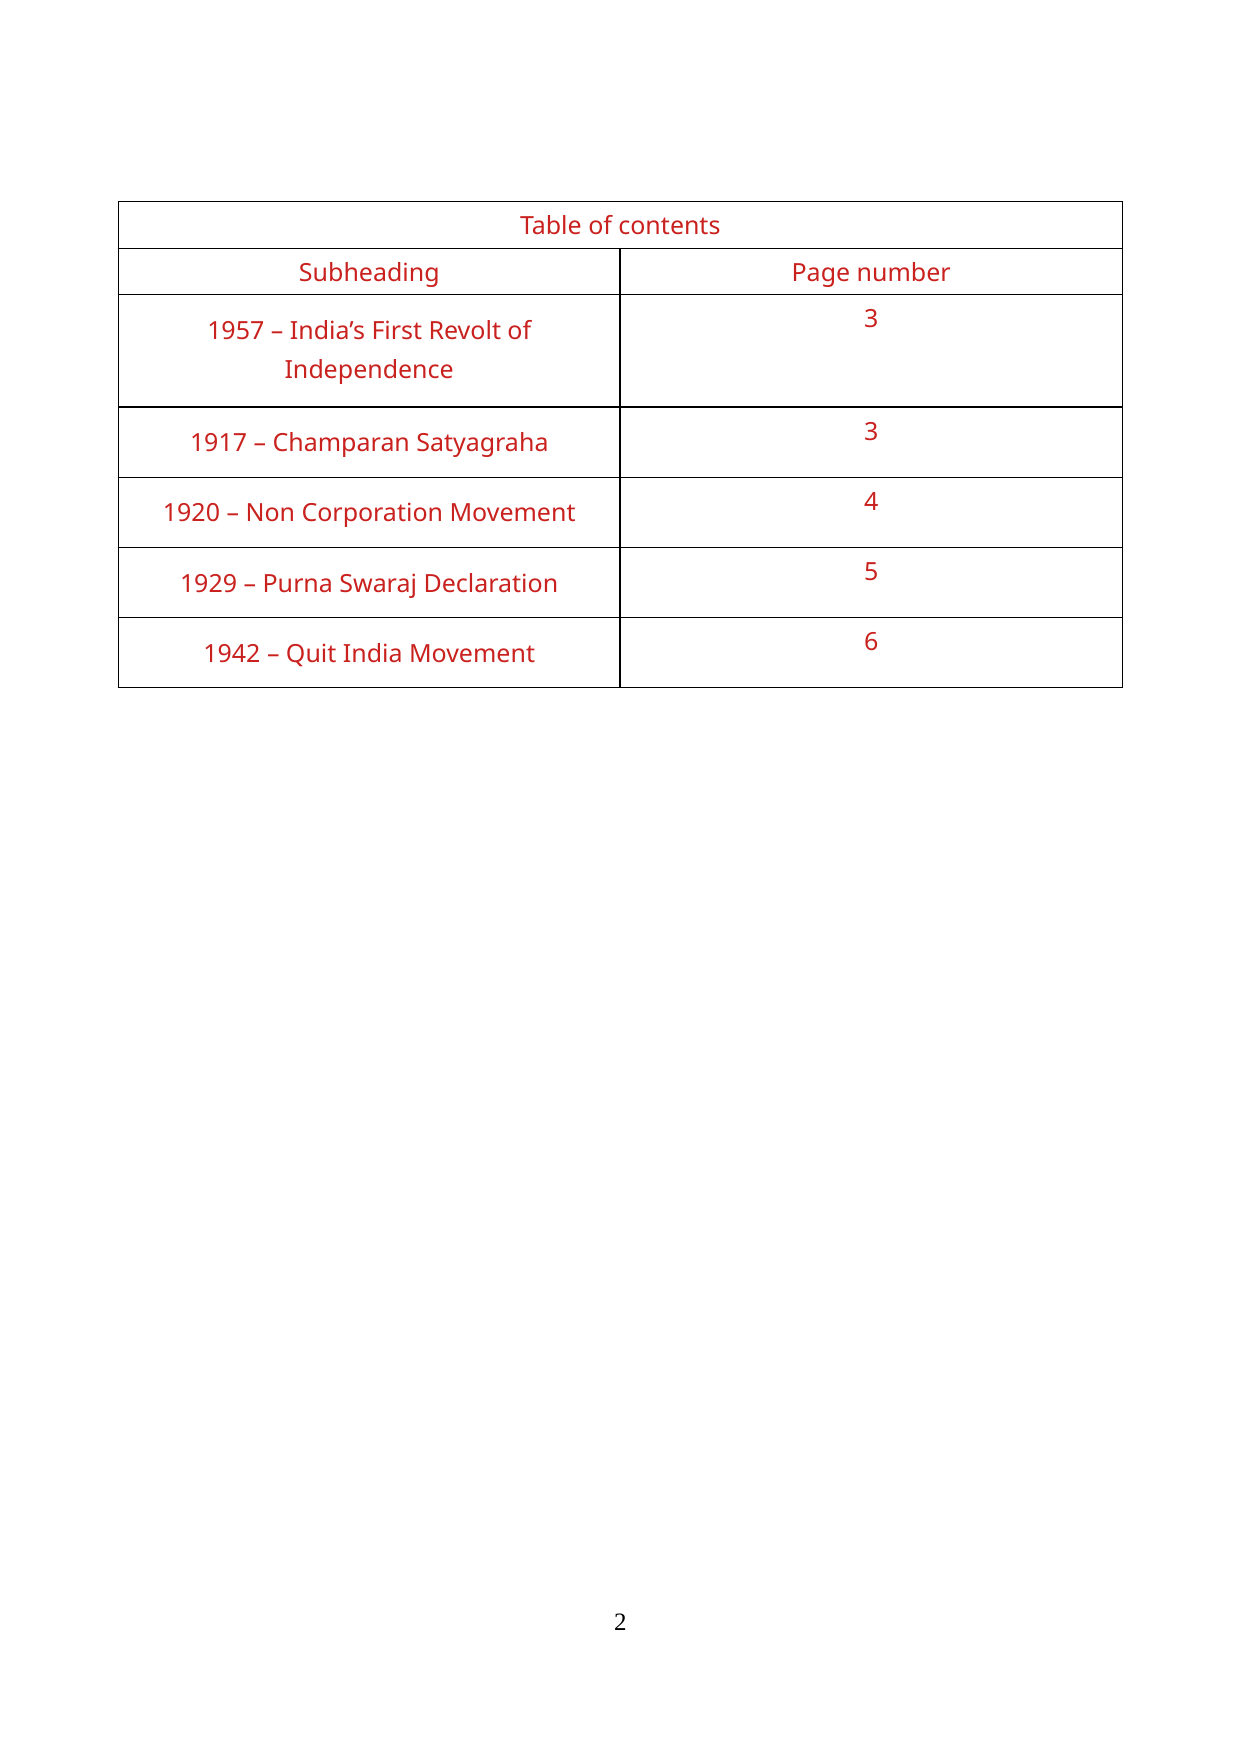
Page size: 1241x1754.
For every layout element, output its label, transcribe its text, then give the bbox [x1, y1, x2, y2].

table_cell 4 [621, 478, 1122, 547]
table_header Table of contents [119, 202, 1122, 248]
table_cell 1917 – Champaran Satyagraha [119, 408, 619, 477]
table_cell 6 [621, 618, 1122, 687]
table_cell Subheading [119, 249, 619, 294]
table_cell 3 [621, 295, 1122, 406]
table_cell 3 [621, 408, 1122, 477]
table_cell 1942 – Quit India Movement [119, 618, 619, 687]
table_cell 1929 – Purna Swaraj Declaration [119, 548, 619, 617]
table_cell Page number [621, 249, 1122, 294]
table_cell 1920 – Non Corporation Movement [119, 478, 619, 547]
table_cell 5 [621, 548, 1122, 617]
table_cell 1957 – India’s First Revolt of Independence [119, 295, 619, 406]
